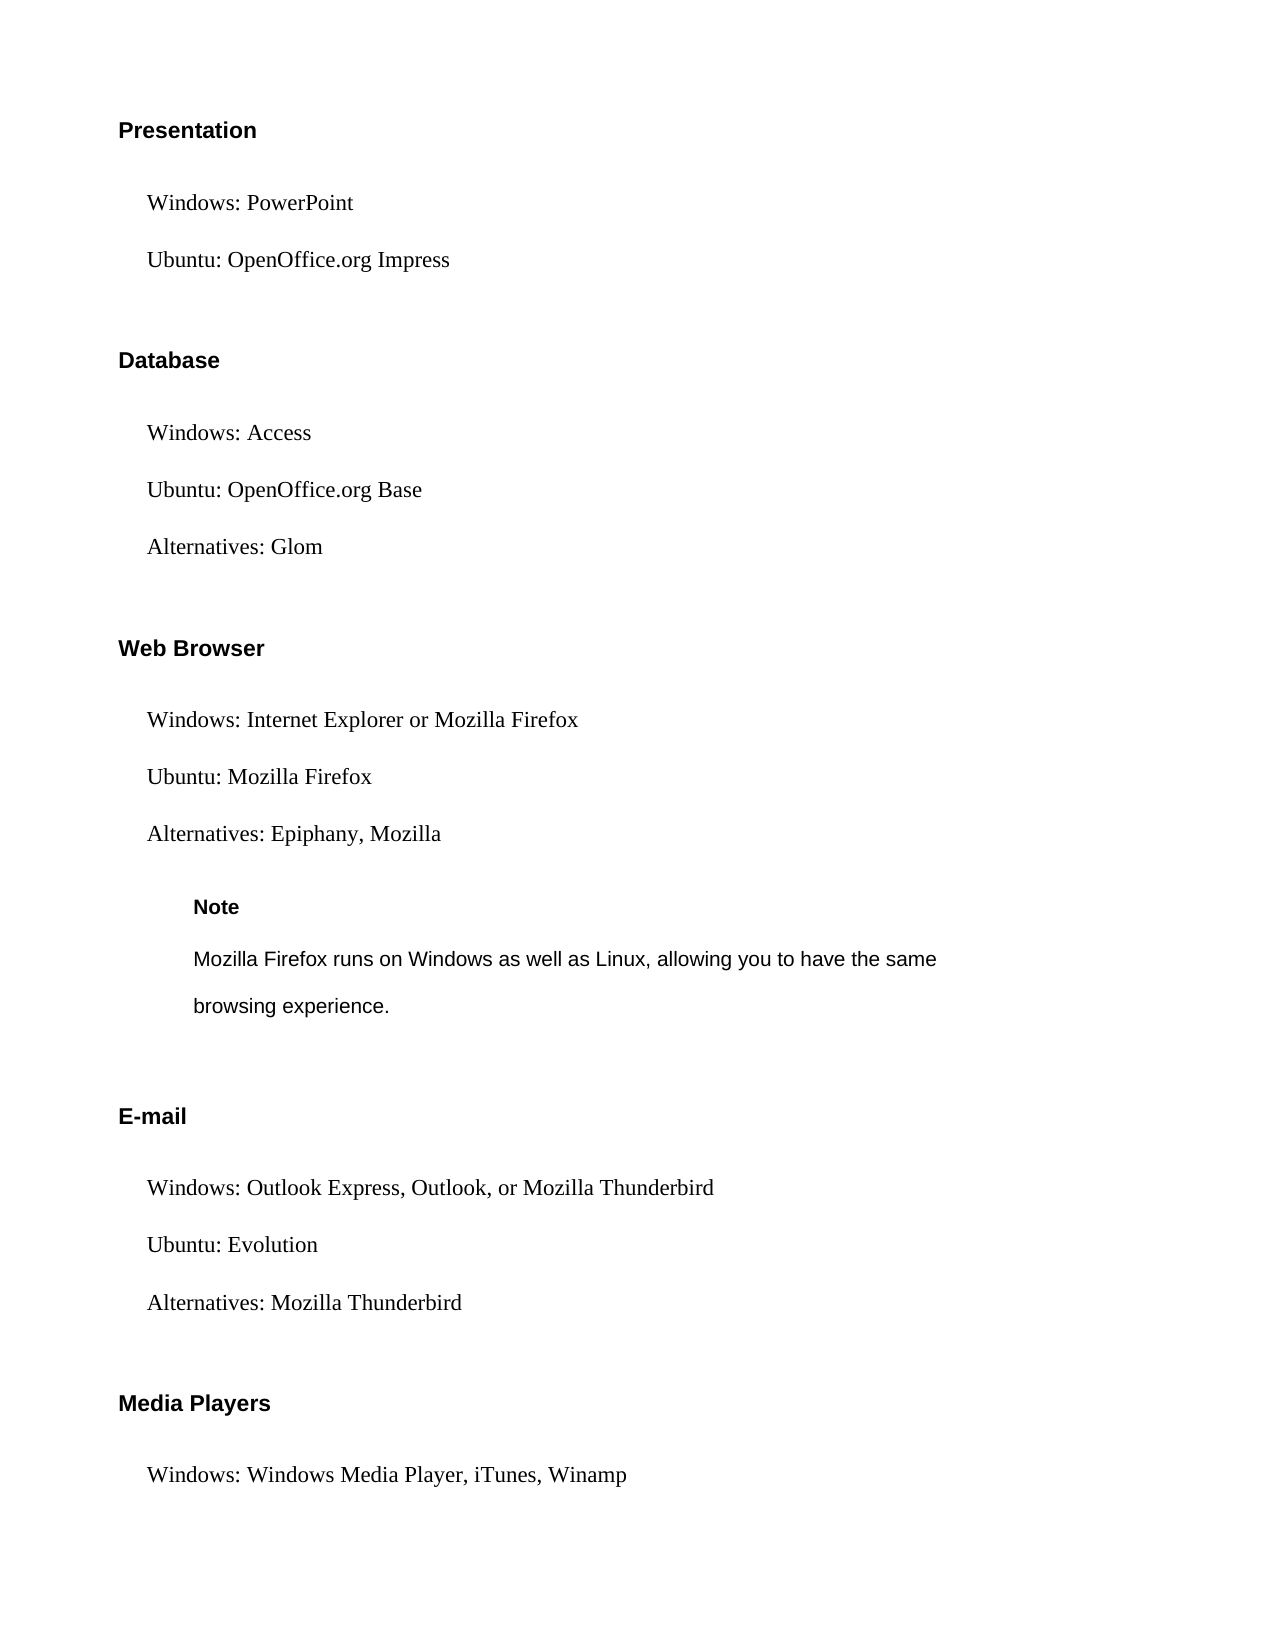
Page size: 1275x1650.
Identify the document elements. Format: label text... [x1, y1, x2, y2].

text Ubuntu: Mozilla Firefox [147, 764, 1082, 790]
text Windows: Internet Explorer or Mozilla Firefox [147, 707, 1082, 733]
text Database [118, 348, 1157, 374]
text E-mail [118, 1103, 1157, 1129]
text Ubuntu: OpenOffice.org Base [147, 477, 1082, 503]
text Alternatives: Mozilla Thunderbird [147, 1289, 1082, 1315]
text Windows: PowerPoint [147, 190, 1082, 216]
text Mozilla Firefox runs on Windows as well as Linux, allowing you to have the same browsing experience. [193, 948, 1007, 1018]
text Web Browser [118, 635, 1157, 661]
text Alternatives: Glom [147, 534, 1082, 560]
text Ubuntu: Evolution [147, 1232, 1082, 1258]
text Ubuntu: OpenOffice.org Impress [147, 247, 1082, 273]
text Presentation [118, 118, 1157, 144]
text Media Players [118, 1390, 1157, 1416]
text Note [193, 895, 1007, 918]
text Windows: Windows Media Player, iTunes, Winamp [147, 1462, 1082, 1488]
text Alternatives: Epiphany, Mozilla [147, 821, 1082, 847]
text Windows: Access [147, 420, 1082, 446]
text Windows: Outlook Express, Outlook, or Mozilla Thunderbird [147, 1175, 1082, 1201]
